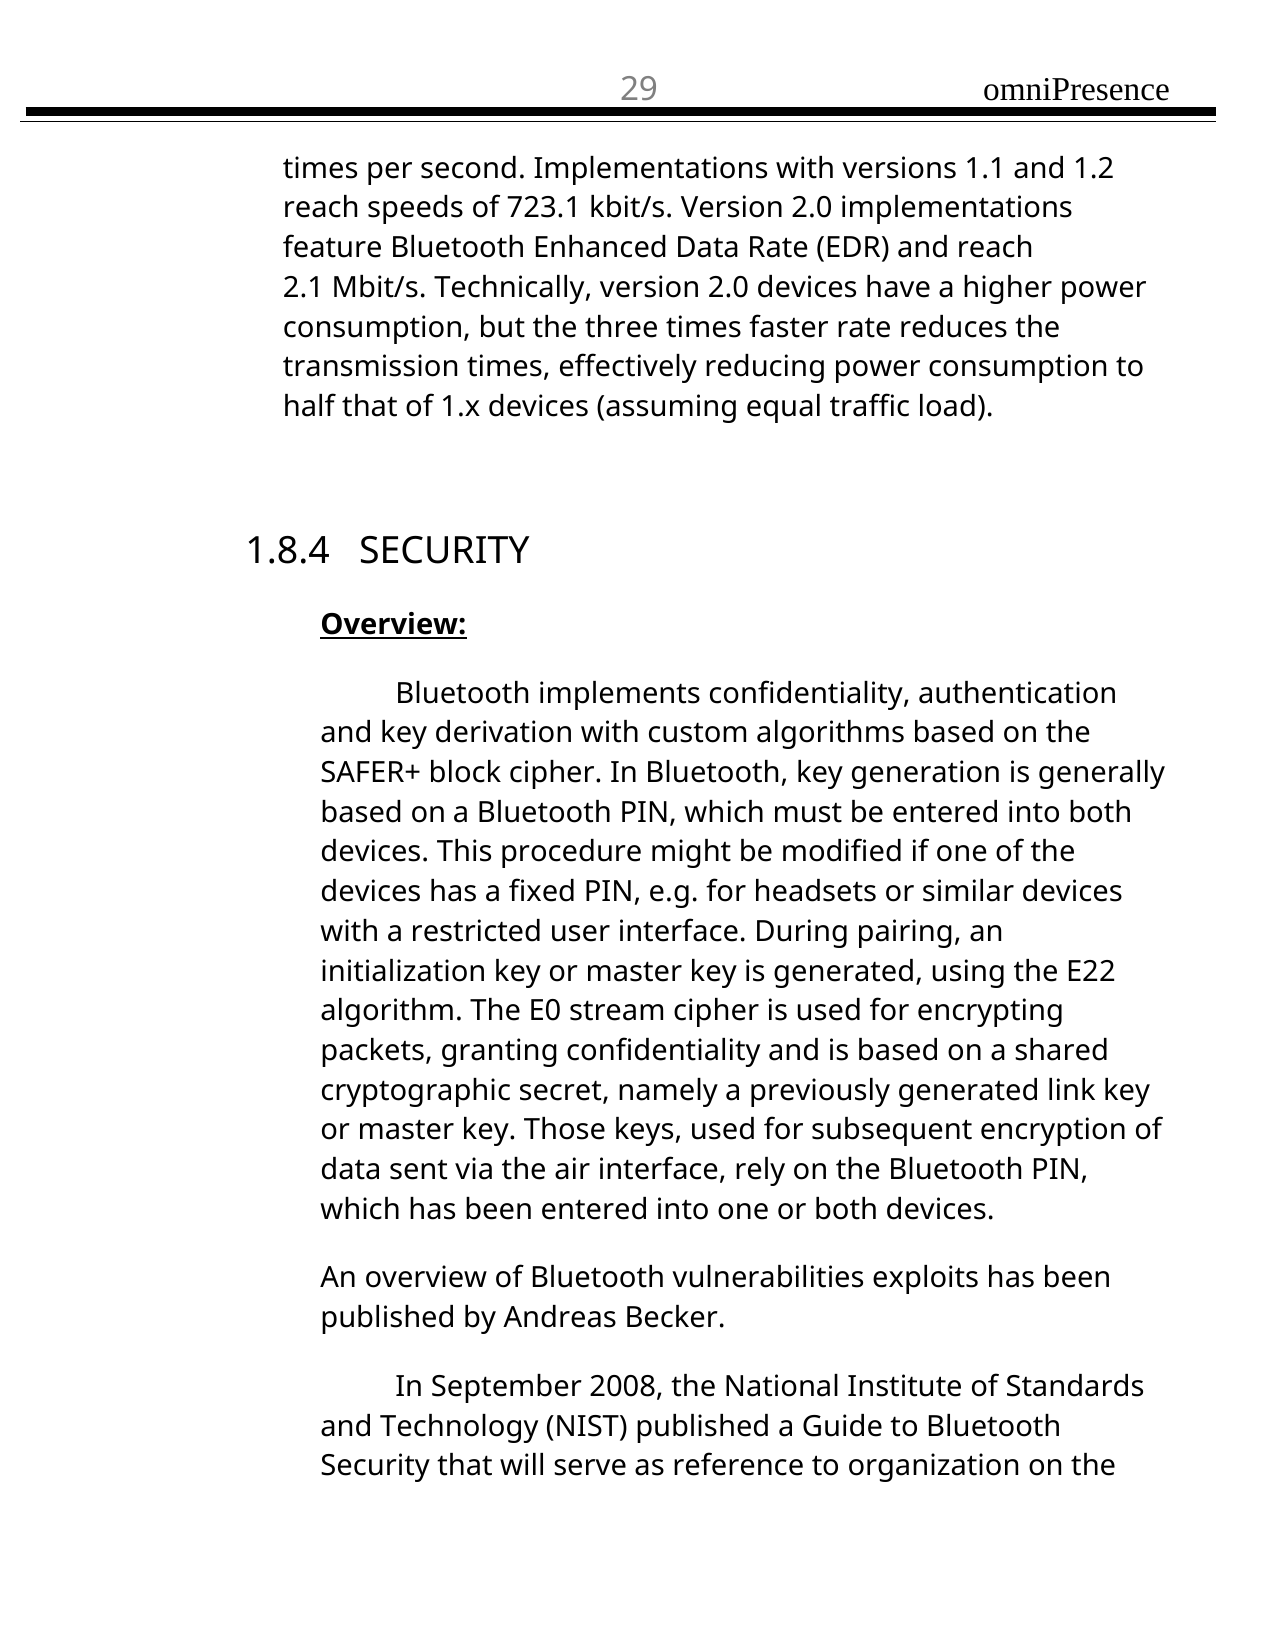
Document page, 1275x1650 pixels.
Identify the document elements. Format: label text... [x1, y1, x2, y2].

text Bluetooth implements confidentiality, authentication and key derivation with custom algorithms based on the SAFER+ block cipher. In Bluetooth, key generation is generally based on a Bluetooth PIN, which must be entered into both devices. This procedure might be modified if one of the devices has a fixed PIN, e.g. for headsets or similar devices with a restricted user interface. During pairing, an initialization key or master key is generated, using the E22 algorithm. The E0 stream cipher is used for encrypting packets, granting confidentiality and is based on a shared cryptographic secret, namely a previously generated link key or master key. Those keys, used for subsequent encryption of data sent via the air interface, rely on the Bluetooth PIN, which has been entered into one or both devices. [320, 672, 1170, 1228]
text 1.8.4 SECURITY [95, 523, 1170, 574]
text Overview: [95, 603, 1170, 643]
text An overview of Bluetooth vulnerabilities exploits has been published by Andreas Becker. [320, 1257, 1170, 1336]
text times per second. Implementations with versions 1.1 and 1.2 reach speeds of 723.1 kbit/s. Version 2.0 implementations feature Bluetooth Enhanced Data Rate (EDR) and reach 2.1 Mbit/s. Technically, version 2.0 devices have a higher power consumption, but the three times faster rate reduces the transmission times, effectively reducing power consumption to half that of 1.x devices (assuming equal traffic load). [283, 147, 1170, 425]
text In September 2008, the National Institute of Standards and Technology (NIST) published a Guide to Bluetooth Security that will serve as reference to organization on the [320, 1365, 1170, 1484]
